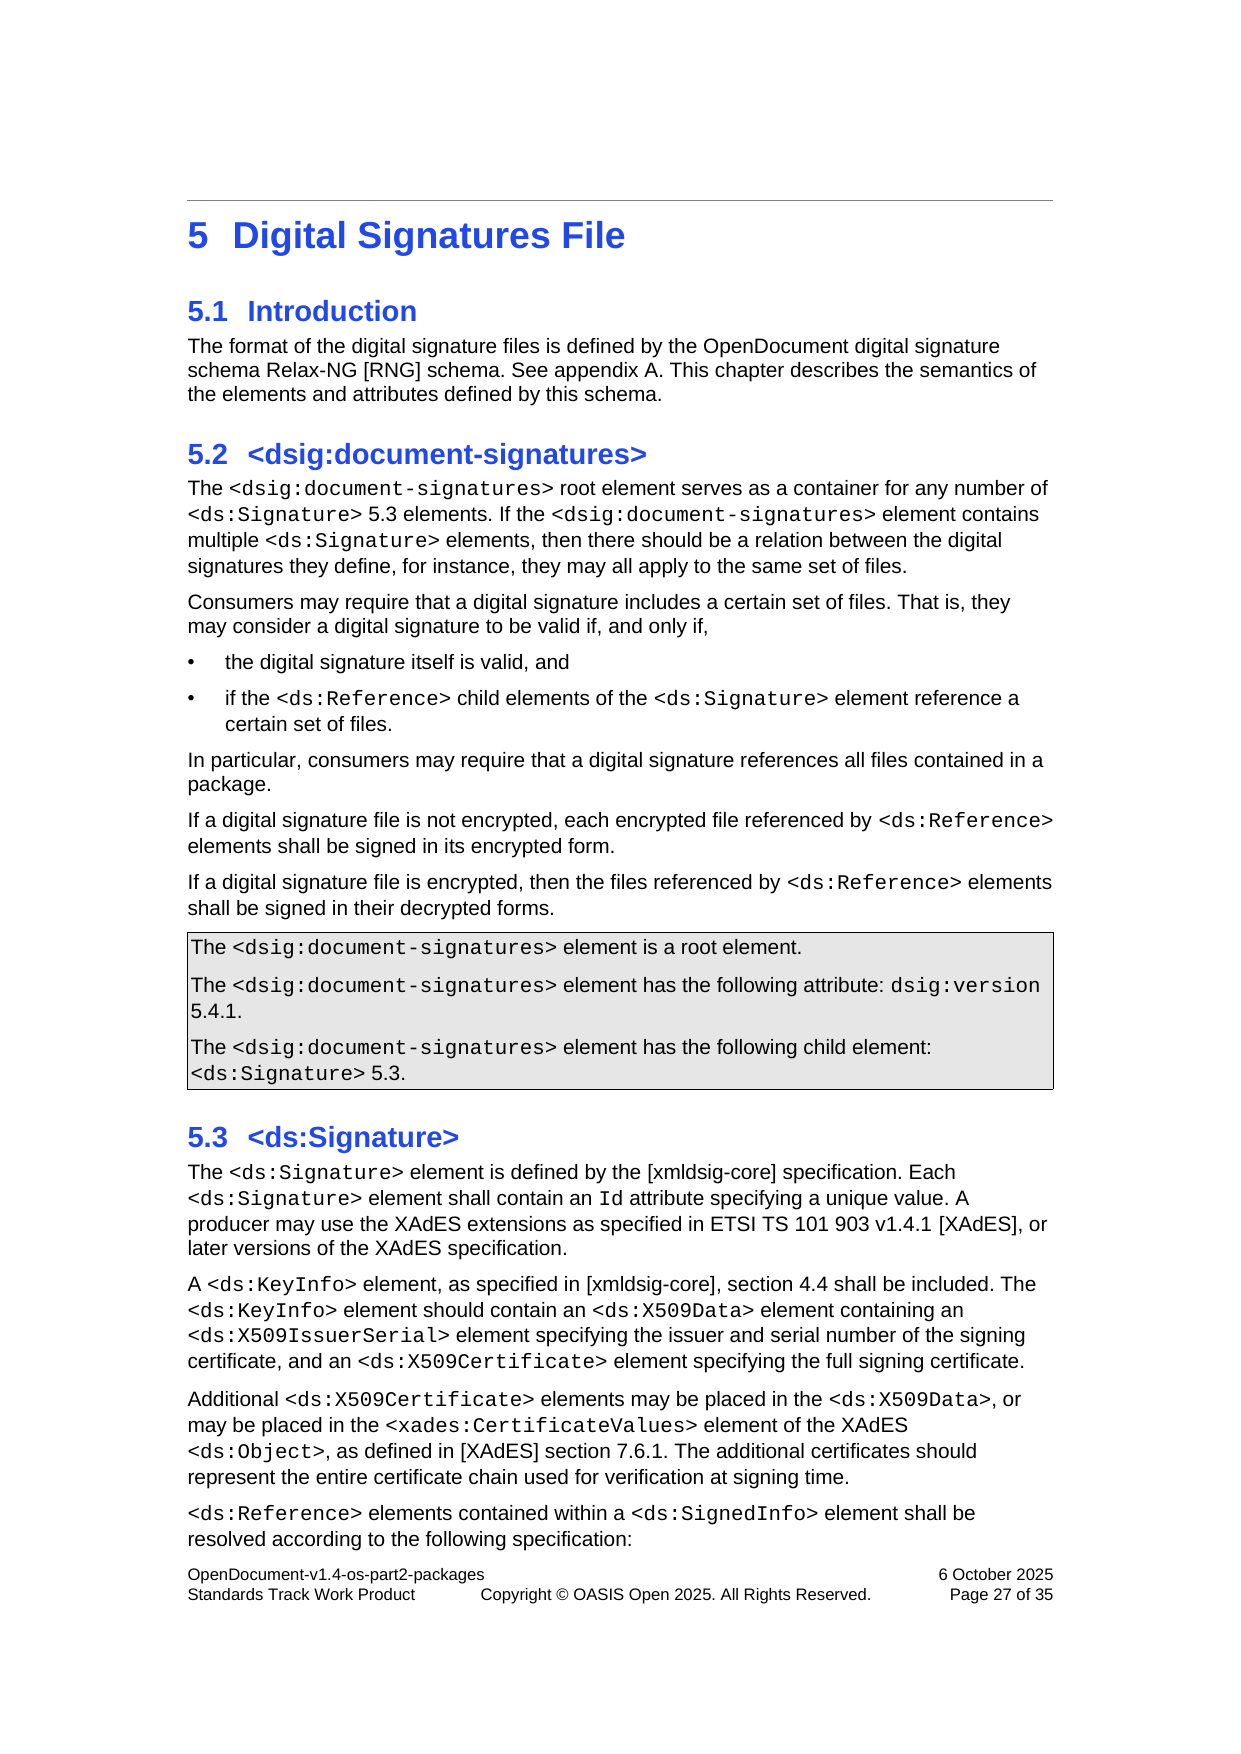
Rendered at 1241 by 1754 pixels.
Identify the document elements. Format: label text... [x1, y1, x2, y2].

text <ds:Reference> elements contained within a <ds:SignedInfo> element shall be resolved according to the following specification: [187, 1501, 1053, 1550]
text The <dsig:document-signatures> root element serves as a container for any number of <ds:Signature> 5.3 elements. If the <dsig:document-signatures> element contains multiple <ds:Signature> elements, then there should be a relation between the digital signatures they define, for instance, they may all apply to the same set of files. [187, 476, 1053, 578]
subtitle Digital Signatures File [187, 201, 1053, 257]
text The format of the digital signature files is defined by the OpenDocument digital signature schema Relax-NG [RNG] schema. See appendix A. This chapter describes the semantics of the elements and attributes defined by this schema. [187, 334, 1053, 406]
list The <dsig:document-signatures> element is a root element. [188, 933, 1053, 961]
list if the <ds:Reference> child elements of the <ds:Signature> element reference a certain set of files. [187, 686, 1053, 736]
text A <ds:KeyInfo> element, as specified in [xmldsig-core], section 4.4 shall be included. The <ds:KeyInfo> element should contain an <ds:X509Data> element containing an <ds:X509IssuerSerial> element specifying the issuer and serial number of the signing certificate, and an <ds:X509Certificate> element specifying the full signing certificate. [187, 1272, 1053, 1375]
text In particular, consumers may require that a digital signature references all files contained in a package. [187, 748, 1053, 796]
list The <dsig:document-signatures> element has the following child element: <ds:Signature> 5.3. [188, 1031, 1053, 1089]
list the digital signature itself is valid, and [187, 650, 1053, 674]
subtitle <dsig:document-signatures> [187, 437, 1053, 470]
text Additional <ds:X509Certificate> elements may be placed in the <ds:X509Data>, or may be placed in the <xades:CertificateValues> element of the XAdES <ds:Object>, as defined in [XAdES] section 7.6.1. The additional certificates should represent the entire certificate chain used for verification at signing time. [187, 1387, 1053, 1488]
subtitle Introduction [187, 294, 1053, 328]
subtitle <ds:Signature> [187, 1120, 1053, 1154]
list The <dsig:document-signatures> element has the following attribute: dsig:version 5.4.1. [188, 969, 1053, 1022]
text If a digital signature file is encrypted, then the files referenced by <ds:Reference> elements shall be signed in their decrypted forms. [187, 870, 1053, 919]
text If a digital signature file is not encrypted, each encrypted file referenced by <ds:Reference> elements shall be signed in its encrypted form. [187, 808, 1053, 858]
text The <ds:Signature> element is defined by the [xmldsig-core] specification. Each <ds:Signature> element shall contain an Id attribute specifying a unique value. A producer may use the XAdES extensions as specified in ETSI TS 101 903 v1.4.1 [XAdES], or later versions of the XAdES specification. [187, 1160, 1053, 1259]
text Consumers may require that a digital signature includes a certain set of files. That is, they may consider a digital signature to be valid if, and only if, [187, 590, 1053, 638]
